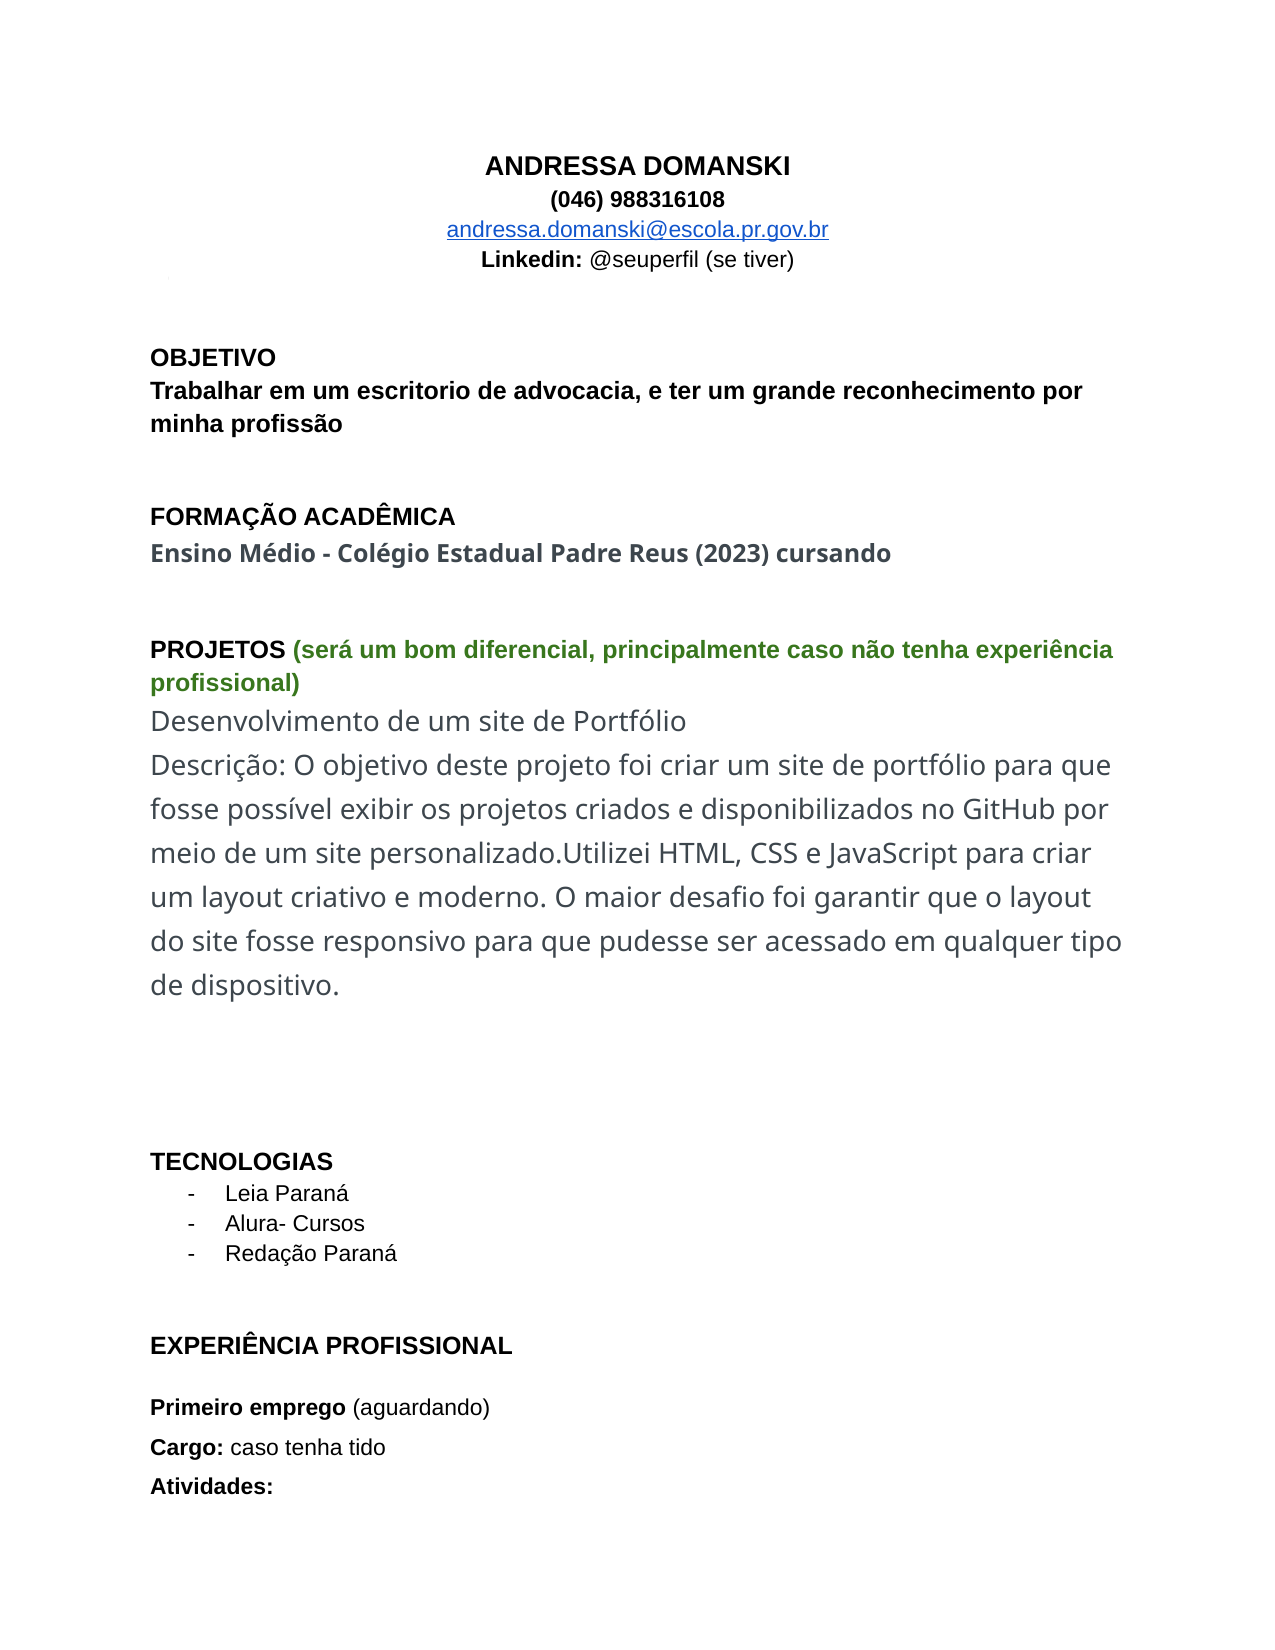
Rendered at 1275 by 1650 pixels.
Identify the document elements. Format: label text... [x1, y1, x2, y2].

text TECNOLOGIAS [150, 1147, 1125, 1175]
list Redação Paraná [187, 1240, 1125, 1266]
text Ensino Médio - Colégio Estadual Padre Reus (2023) cursando [150, 535, 1125, 569]
text (046) 988316108 [150, 186, 1125, 212]
text Primeiro emprego (aguardando) [150, 1394, 1125, 1420]
list Leia Paraná [187, 1180, 1125, 1206]
text Trabalhar em um escritorio de advocacia, e ter um grande reconhecimento por minha profissão [150, 376, 1125, 437]
text Cargo: caso tenha tido [150, 1433, 1125, 1460]
text PROJETOS (será um bom diferencial, principalmente caso não tenha experiência profissional) [150, 635, 1125, 697]
text Linkedin: @seuperfil (se tiver) [150, 246, 1125, 273]
list Alura- Cursos [187, 1210, 1125, 1236]
text EXPERIÊNCIA PROFISSIONAL [150, 1331, 1125, 1359]
text Descrição: O objetivo deste projeto foi criar um site de portfólio para que fosse possível exibir os projetos criados e disponibilizados no GitHub por meio de um site personalizado.Utilizei HTML, CSS e JavaScript para criar um layout criativo e moderno. O maior desafio foi garantir que o layout do site fosse responsivo para que pudesse ser acessado em qualquer tipo de dispositivo. [150, 745, 1125, 1003]
text Desenvolvimento de um site de Portfólio [150, 701, 1125, 739]
text andressa.domanski@escola.pr.gov.br [150, 216, 1125, 242]
text ANDRESSA DOMANSKI [150, 150, 1125, 181]
text FORMAÇÃO ACADÊMICA [150, 502, 1125, 531]
text Atividades: [150, 1473, 1125, 1499]
text OBJETIVO [150, 343, 1125, 371]
